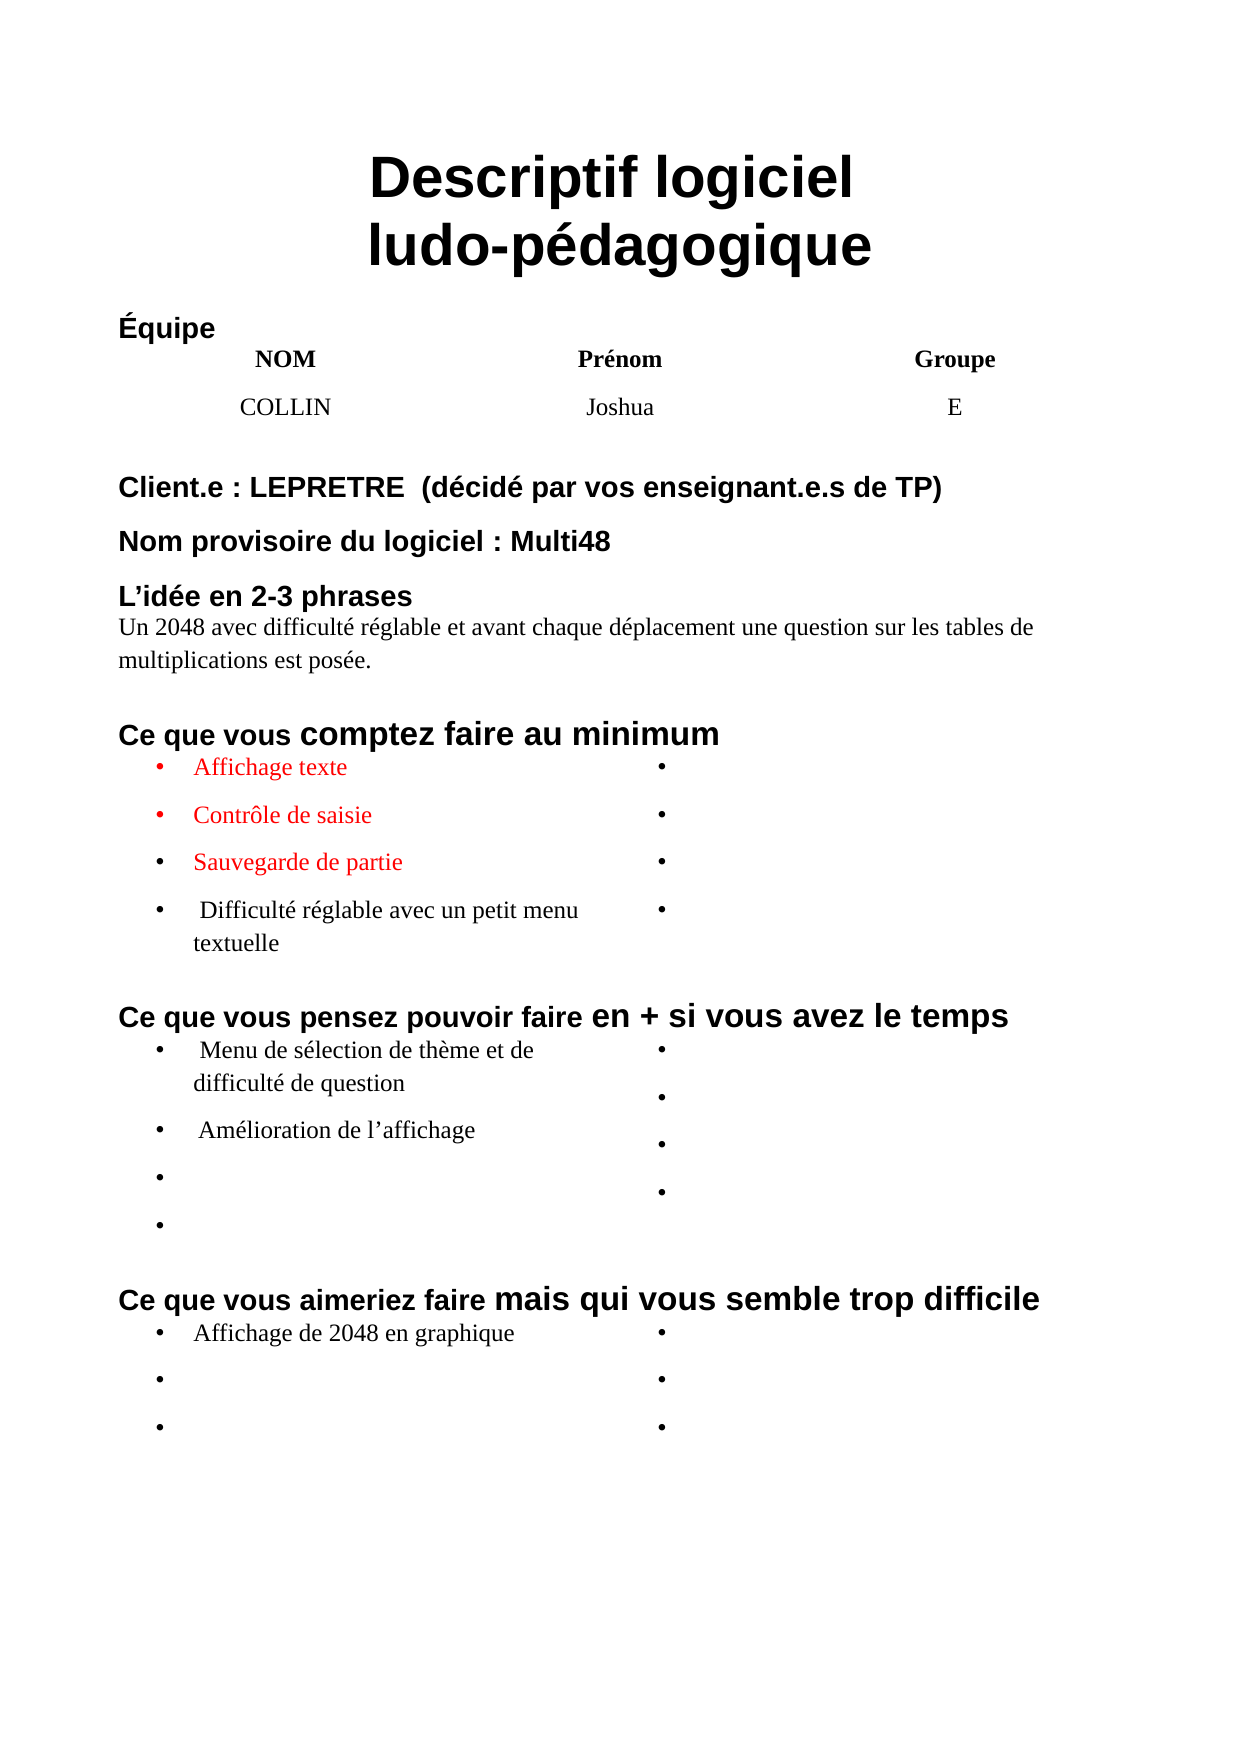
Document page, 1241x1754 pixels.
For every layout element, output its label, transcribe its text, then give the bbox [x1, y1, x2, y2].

subtitle Ce que vous comptez faire au minimum [118, 714, 1122, 752]
subtitle Client.e : LEPRETRE (décidé par vos enseignant.e.s de TP) [118, 470, 1122, 504]
list Menu de sélection de thème et de difficulté de question [156, 1035, 620, 1097]
text Descriptif logiciel ludo-pédagogique [118, 143, 1122, 277]
list Difficulté réglable avec un petit menu textuelle [156, 895, 620, 957]
table_cell E [788, 392, 1122, 421]
text Un 2048 avec difficulté réglable et avant chaque déplacement une question sur les tables de multiplications est posée. [118, 612, 1122, 674]
table_header NOM [118, 344, 453, 392]
table_header Groupe [788, 344, 1122, 392]
list Sauvegarde de partie [156, 847, 620, 876]
subtitle Équipe [118, 311, 1122, 344]
list Contrôle de saisie [156, 800, 620, 829]
list Amélioration de l’affichage [156, 1116, 620, 1144]
subtitle L’idée en 2-3 phrases [118, 579, 1122, 612]
table_cell Joshua [453, 392, 787, 421]
table_cell COLLIN [118, 392, 453, 421]
table_header Prénom [453, 344, 787, 392]
list Affichage de 2048 en graphique [156, 1318, 620, 1346]
subtitle Ce que vous aimeriez faire mais qui vous semble trop difficile [118, 1279, 1122, 1318]
subtitle Ce que vous pensez pouvoir faire en + si vous avez le temps [118, 997, 1122, 1035]
subtitle Nom provisoire du logiciel : Multi48 [118, 524, 1122, 558]
list Affichage texte [156, 752, 620, 781]
